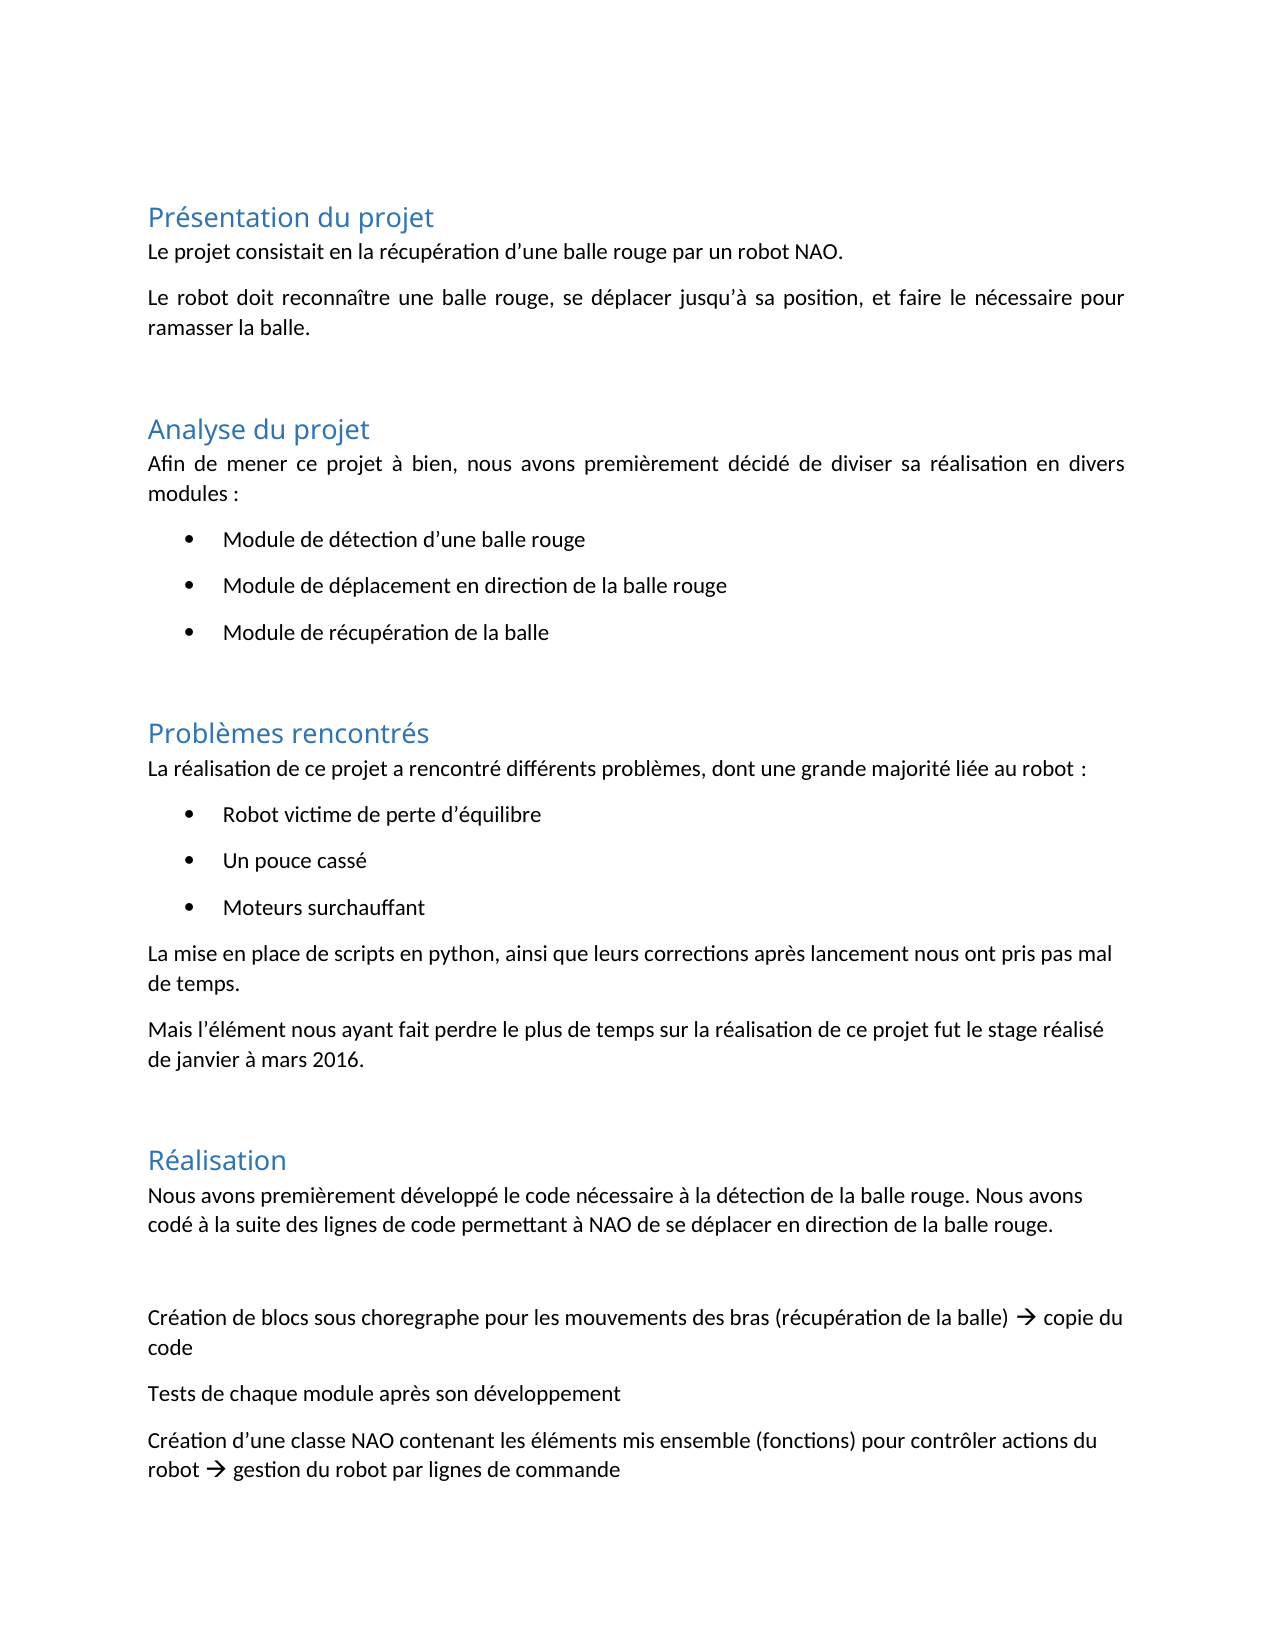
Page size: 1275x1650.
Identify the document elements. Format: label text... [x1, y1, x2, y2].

text La mise en place de scripts en python, ainsi que leurs corrections après lancement nous ont pris pas mal de temps. [148, 939, 1127, 997]
list Moteurs surchauffant [185, 893, 1127, 921]
subtitle Présentation du projet [148, 198, 1127, 235]
text Afin de mener ce projet à bien, nous avons premièrement décidé de diviser sa réalisation en divers modules : [148, 449, 1127, 507]
text Tests de chaque module après son développement [148, 1379, 1127, 1407]
list Module de récupération de la balle [185, 618, 1127, 646]
text Création de blocs sous choregraphe pour les mouvements des bras (récupération de la balle)  copie du code [148, 1303, 1127, 1361]
list Module de détection d’une balle rouge [185, 525, 1127, 553]
subtitle Réalisation [148, 1142, 1127, 1179]
subtitle Problèmes rencontrés [148, 715, 1127, 752]
text La réalisation de ce projet a rencontré différents problèmes, dont une grande majorité liée au robot : [148, 754, 1127, 782]
text Mais l’élément nous ayant fait perdre le plus de temps sur la réalisation de ce projet fut le stage réalisé de janvier à mars 2016. [148, 1015, 1127, 1073]
text Nous avons premièrement développé le code nécessaire à la détection de la balle rouge. Nous avons codé à la suite des lignes de code permettant à NAO de se déplacer en direction de la balle rouge. [148, 1181, 1127, 1239]
list Robot victime de perte d’équilibre [185, 800, 1127, 828]
text Création d’une classe NAO contenant les éléments mis ensemble (fonctions) pour contrôler actions du robot  gestion du robot par lignes de commande [148, 1426, 1127, 1483]
list Module de déplacement en direction de la balle rouge [185, 572, 1127, 599]
text Le projet consistait en la récupération d’une balle rouge par un robot NAO. [148, 237, 1127, 265]
text Le robot doit reconnaître une balle rouge, se déplacer jusqu’à sa position, et faire le nécessaire pour ramasser la balle. [148, 283, 1127, 341]
list Un pouce cassé [185, 847, 1127, 874]
subtitle Analyse du projet [148, 410, 1127, 447]
